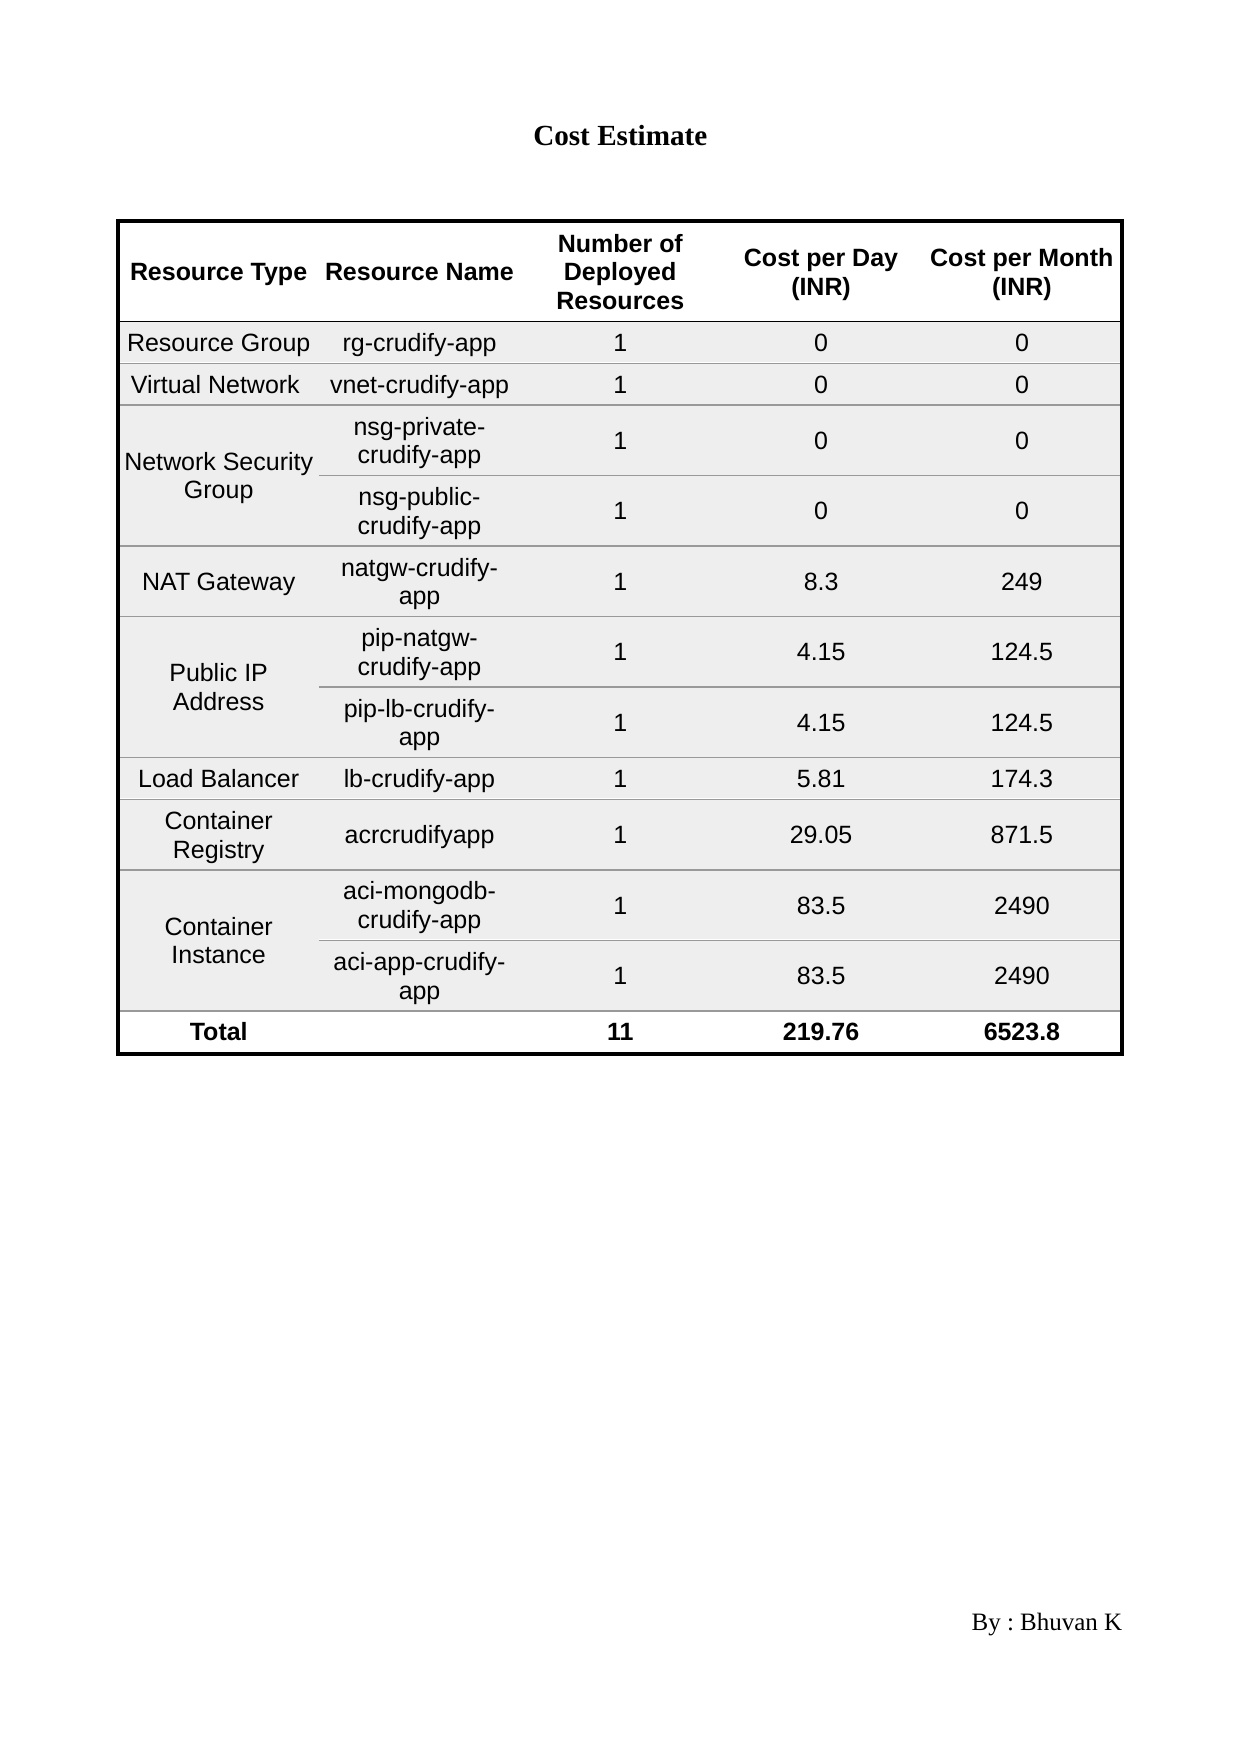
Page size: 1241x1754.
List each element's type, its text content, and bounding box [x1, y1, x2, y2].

table_cell 5.81 [720, 758, 921, 798]
table_cell 29.05 [720, 800, 921, 869]
table_cell 11 [520, 1012, 720, 1052]
table_cell 0 [720, 364, 921, 404]
table_header Resource Name [319, 223, 520, 321]
table_cell 1 [520, 547, 720, 616]
table_cell 0 [720, 476, 921, 545]
table_cell NAT Gateway [120, 547, 319, 616]
table_cell Container Registry [120, 800, 319, 869]
table_cell 8.3 [720, 547, 921, 616]
table_cell 1 [520, 322, 720, 362]
table_cell 83.5 [720, 871, 921, 939]
table_header Number of Deployed Resources [520, 223, 720, 321]
table_cell 124.5 [921, 688, 1120, 757]
table_cell 1 [520, 800, 720, 869]
table_cell nsg-public-crudify-app [319, 476, 520, 545]
table_cell Public IP Address [120, 617, 319, 757]
table_cell 0 [921, 476, 1120, 545]
table_cell lb-crudify-app [319, 758, 520, 798]
table_cell Resource Group [120, 322, 319, 362]
text Cost Estimate [118, 118, 1122, 152]
table_cell 83.5 [720, 941, 921, 1010]
table_cell Container Instance [120, 871, 319, 1010]
table_cell pip-lb-crudify-app [319, 688, 520, 757]
table_cell pip-natgw-crudify-app [319, 617, 520, 686]
table_cell natgw-crudify-app [319, 547, 520, 616]
table_cell rg-crudify-app [319, 322, 520, 362]
table_cell 1 [520, 871, 720, 939]
table_cell 219.76 [720, 1012, 921, 1052]
table_cell aci-app-crudify-app [319, 941, 520, 1010]
table_header Resource Type [120, 223, 319, 321]
table_cell 1 [520, 476, 720, 545]
table_cell 0 [921, 406, 1120, 475]
table_cell 0 [720, 322, 921, 362]
table_cell 1 [520, 758, 720, 798]
table_cell aci-mongodb-crudify-app [319, 871, 520, 939]
table_cell 871.5 [921, 800, 1120, 869]
table_cell 0 [921, 322, 1120, 362]
table_cell 4.15 [720, 617, 921, 686]
table_cell 1 [520, 617, 720, 686]
table_cell 1 [520, 941, 720, 1010]
table_cell Network Security Group [120, 406, 319, 545]
table_cell [319, 1012, 520, 1052]
table_cell 249 [921, 547, 1120, 616]
table_cell 2490 [921, 941, 1120, 1010]
table_cell Load Balancer [120, 758, 319, 798]
table_cell 2490 [921, 871, 1120, 939]
table_cell 1 [520, 688, 720, 757]
table_cell 124.5 [921, 617, 1120, 686]
table_cell 1 [520, 406, 720, 475]
table_cell 4.15 [720, 688, 921, 757]
table_cell Total [120, 1012, 319, 1052]
table_cell Virtual Network [120, 364, 319, 404]
table_cell 174.3 [921, 758, 1120, 798]
table_cell 6523.8 [921, 1012, 1120, 1052]
table_cell 0 [921, 364, 1120, 404]
table_cell acrcrudifyapp [319, 800, 520, 869]
table_cell vnet-crudify-app [319, 364, 520, 404]
table_cell 1 [520, 364, 720, 404]
table_cell 0 [720, 406, 921, 475]
table_header Cost per Month (INR) [921, 223, 1120, 321]
table_cell nsg-private-crudify-app [319, 406, 520, 475]
table_header Cost per Day (INR) [720, 223, 921, 321]
